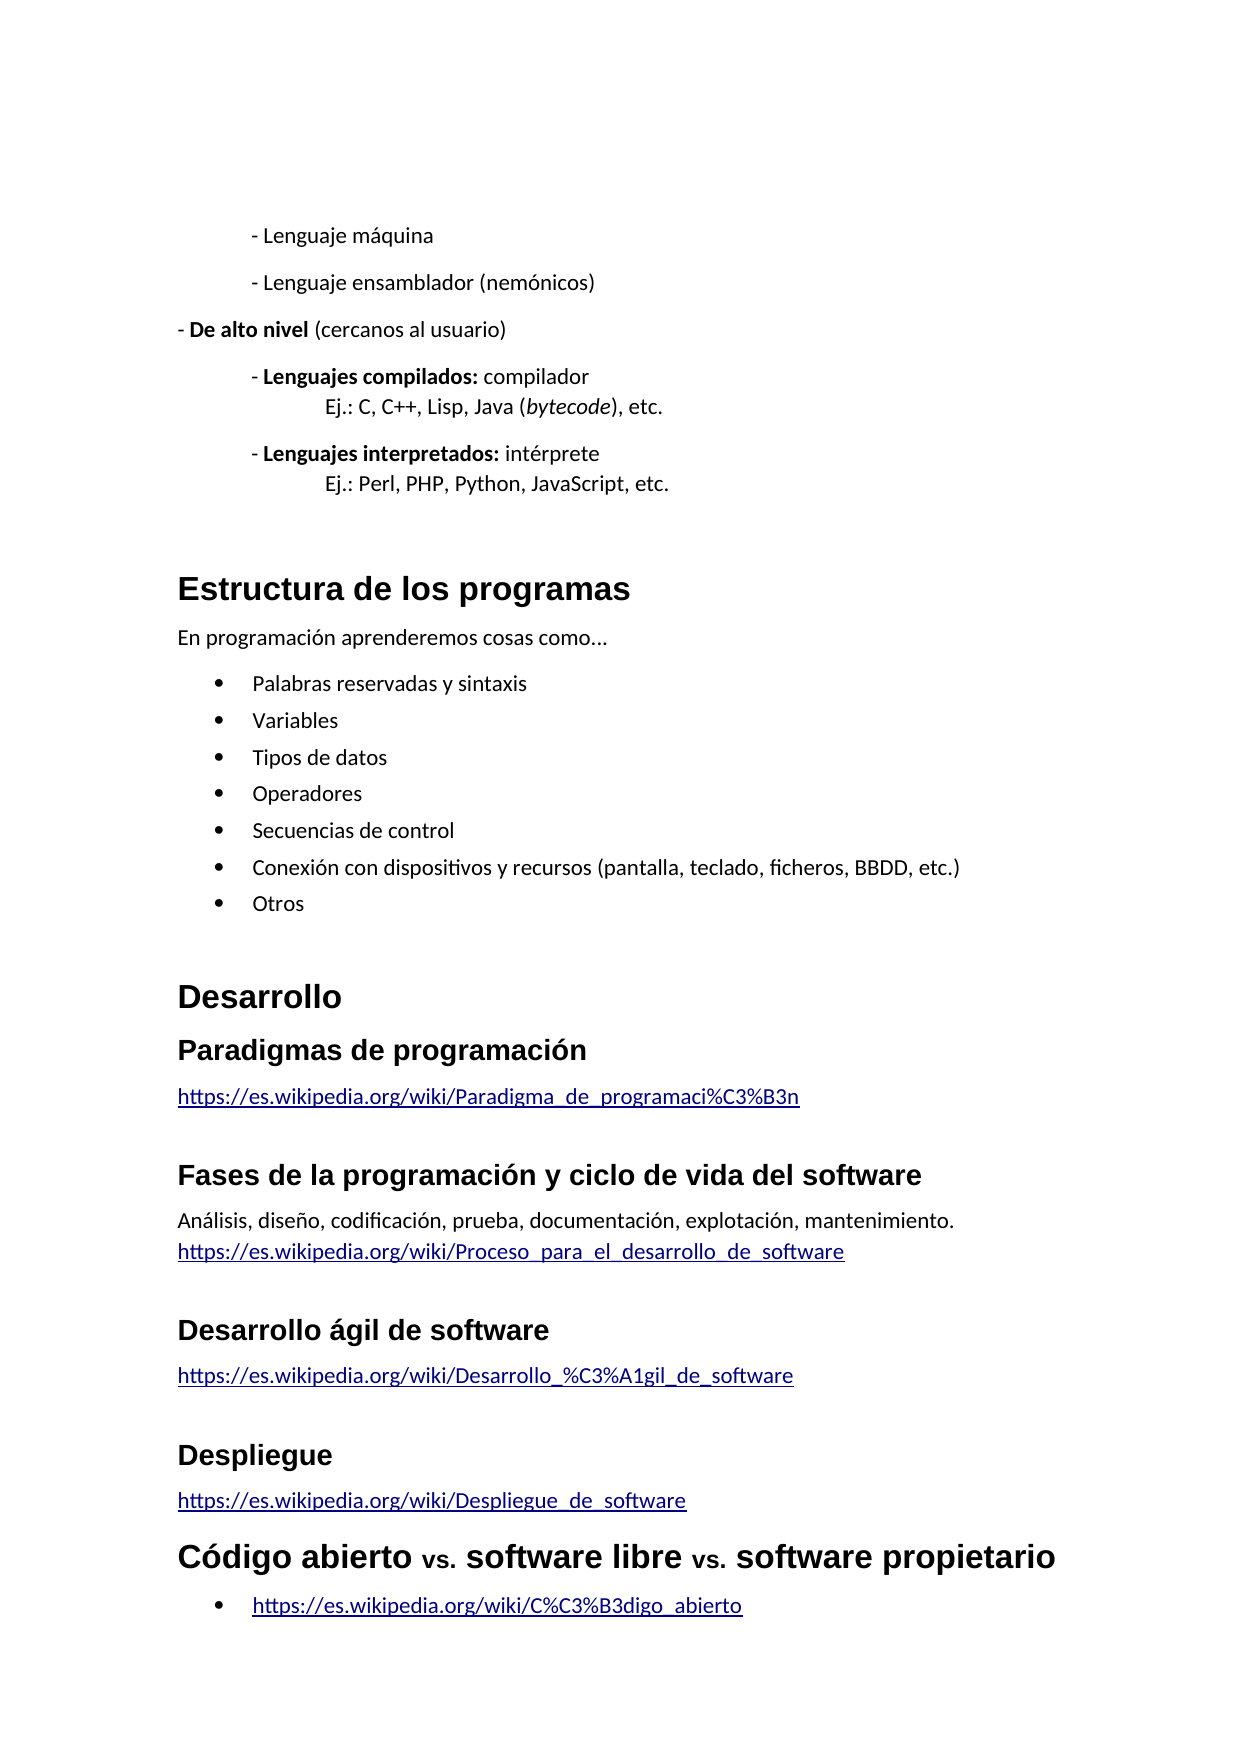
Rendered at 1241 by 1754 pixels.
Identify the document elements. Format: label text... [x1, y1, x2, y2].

text Ej.: Perl, PHP, Python, JavaScript, etc. [177, 469, 1063, 497]
subtitle Desarrollo ágil de software [177, 1313, 1063, 1346]
subtitle Fases de la programación y ciclo de vida del software [177, 1158, 1063, 1192]
list Palabras reservadas y sintaxis [215, 669, 1063, 698]
text En programación aprenderemos cosas como... [177, 623, 1063, 651]
text https://es.wikipedia.org/wiki/Despliegue_de_software [177, 1486, 1063, 1514]
list Secuencias de control [215, 816, 1063, 844]
list Tipos de datos [215, 743, 1063, 771]
list Variables [215, 706, 1063, 734]
text - De alto nivel (cercanos al usuario) [177, 315, 1063, 343]
subtitle Despliegue [177, 1438, 1063, 1471]
subtitle Desarrollo [177, 977, 1063, 1016]
text - Lenguajes compilados: compilador [177, 362, 1063, 390]
subtitle Código abierto vs. software libre vs. software propietario [177, 1537, 1063, 1576]
list Conexión con dispositivos y recursos (pantalla, teclado, ficheros, BBDD, etc.) [215, 853, 1063, 881]
text - Lenguaje ensamblador (nemónicos) [177, 268, 1063, 296]
text - Lenguajes interpretados: intérprete [177, 439, 1063, 467]
text https://es.wikipedia.org/wiki/Paradigma_de_programaci%C3%B3n [177, 1082, 1063, 1139]
subtitle Estructura de los programas [177, 569, 1063, 607]
text https://es.wikipedia.org/wiki/Desarrollo_%C3%A1gil_de_software [177, 1362, 1063, 1419]
text Análisis, diseño, codificación, prueba, documentación, explotación, mantenimiento. https://es.wikipedia.org/wiki/Proceso_para_el_desarrollo_de_software [177, 1207, 1063, 1294]
text - Lenguaje máquina [177, 222, 1063, 249]
list Otros [215, 889, 1063, 918]
text Ej.: C, C++, Lisp, Java (bytecode), etc. [177, 392, 1063, 420]
subtitle Paradigmas de programación [177, 1033, 1063, 1067]
list https://es.wikipedia.org/wiki/C%C3%B3digo_abierto [215, 1591, 1063, 1619]
list Operadores [215, 779, 1063, 808]
